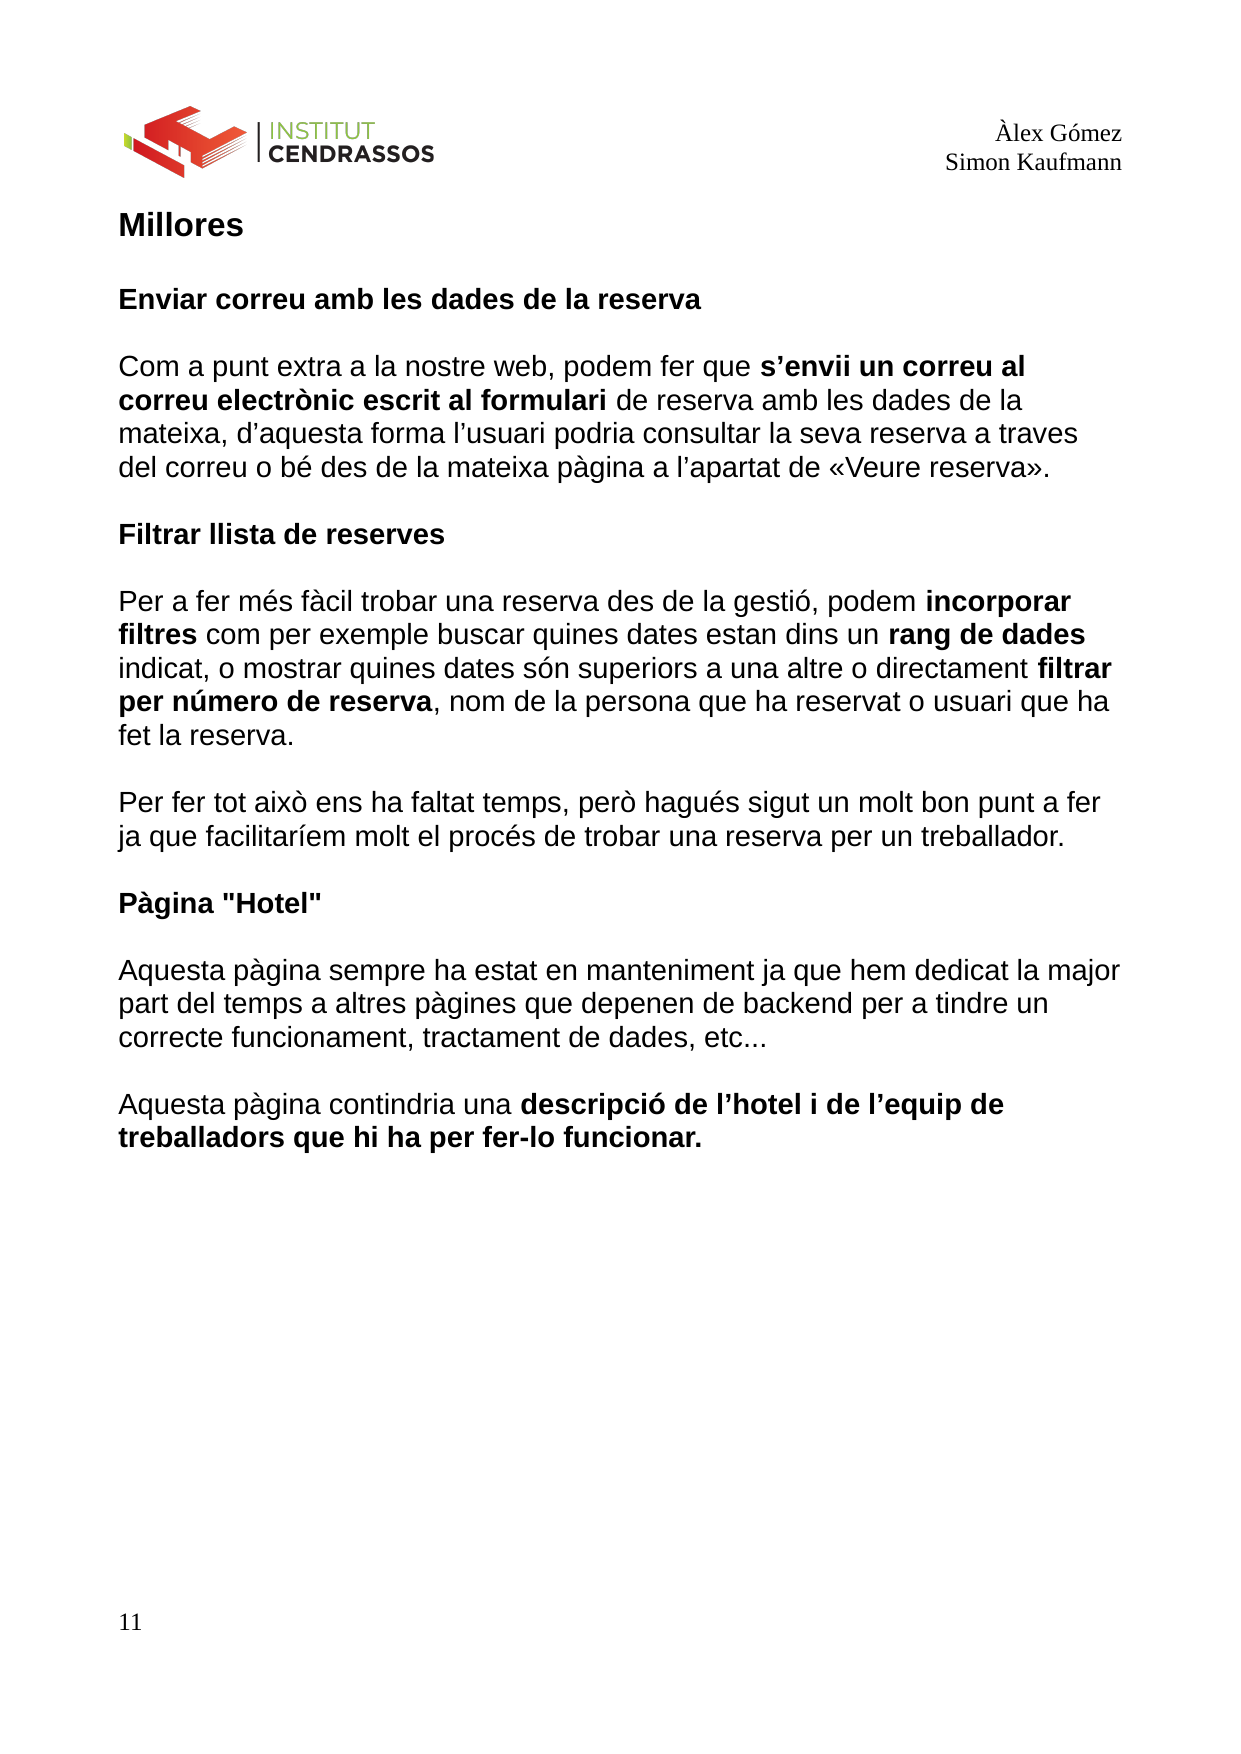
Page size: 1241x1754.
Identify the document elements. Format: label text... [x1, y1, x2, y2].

subtitle Pàgina "Hotel" [118, 886, 1122, 919]
text Aquesta pàgina sempre ha estat en manteniment ja que hem dedicat la major part del temps a altres pàgines que depenen de backend per a tindre un correcte funcionament, tractament de dades, etc... [118, 953, 1122, 1053]
subtitle Millores [118, 205, 1122, 243]
text Aquesta pàgina contindria una descripció de l’hotel i de l’equip de treballadors que hi ha per fer-lo funcionar. [118, 1087, 1122, 1154]
picture [124, 106, 434, 178]
text Per fer tot això ens ha faltat temps, però hagués sigut un molt bon punt a fer ja que facilitaríem molt el procés de trobar una reserva per un treballador. [118, 785, 1122, 852]
text Com a punt extra a la nostre web, podem fer que s’envii un correu al correu electrònic escrit al formulari de reserva amb les dades de la mateixa, d’aquesta forma l’usuari podria consultar la seva reserva a traves del correu o bé des de la mateixa pàgina a l’apartat de «Veure reserva». [118, 349, 1122, 483]
subtitle Enviar correu amb les dades de la reserva [118, 282, 1122, 316]
text Per a fer més fàcil trobar una reserva des de la gestió, podem incorporar filtres com per exemple buscar quines dates estan dins un rang de dades indicat, o mostrar quines dates són superiors a una altre o directament filtrar per número de reserva, nom de la persona que ha reservat o usuari que ha fet la reserva. [118, 584, 1122, 752]
subtitle Filtrar llista de reserves [118, 517, 1122, 550]
